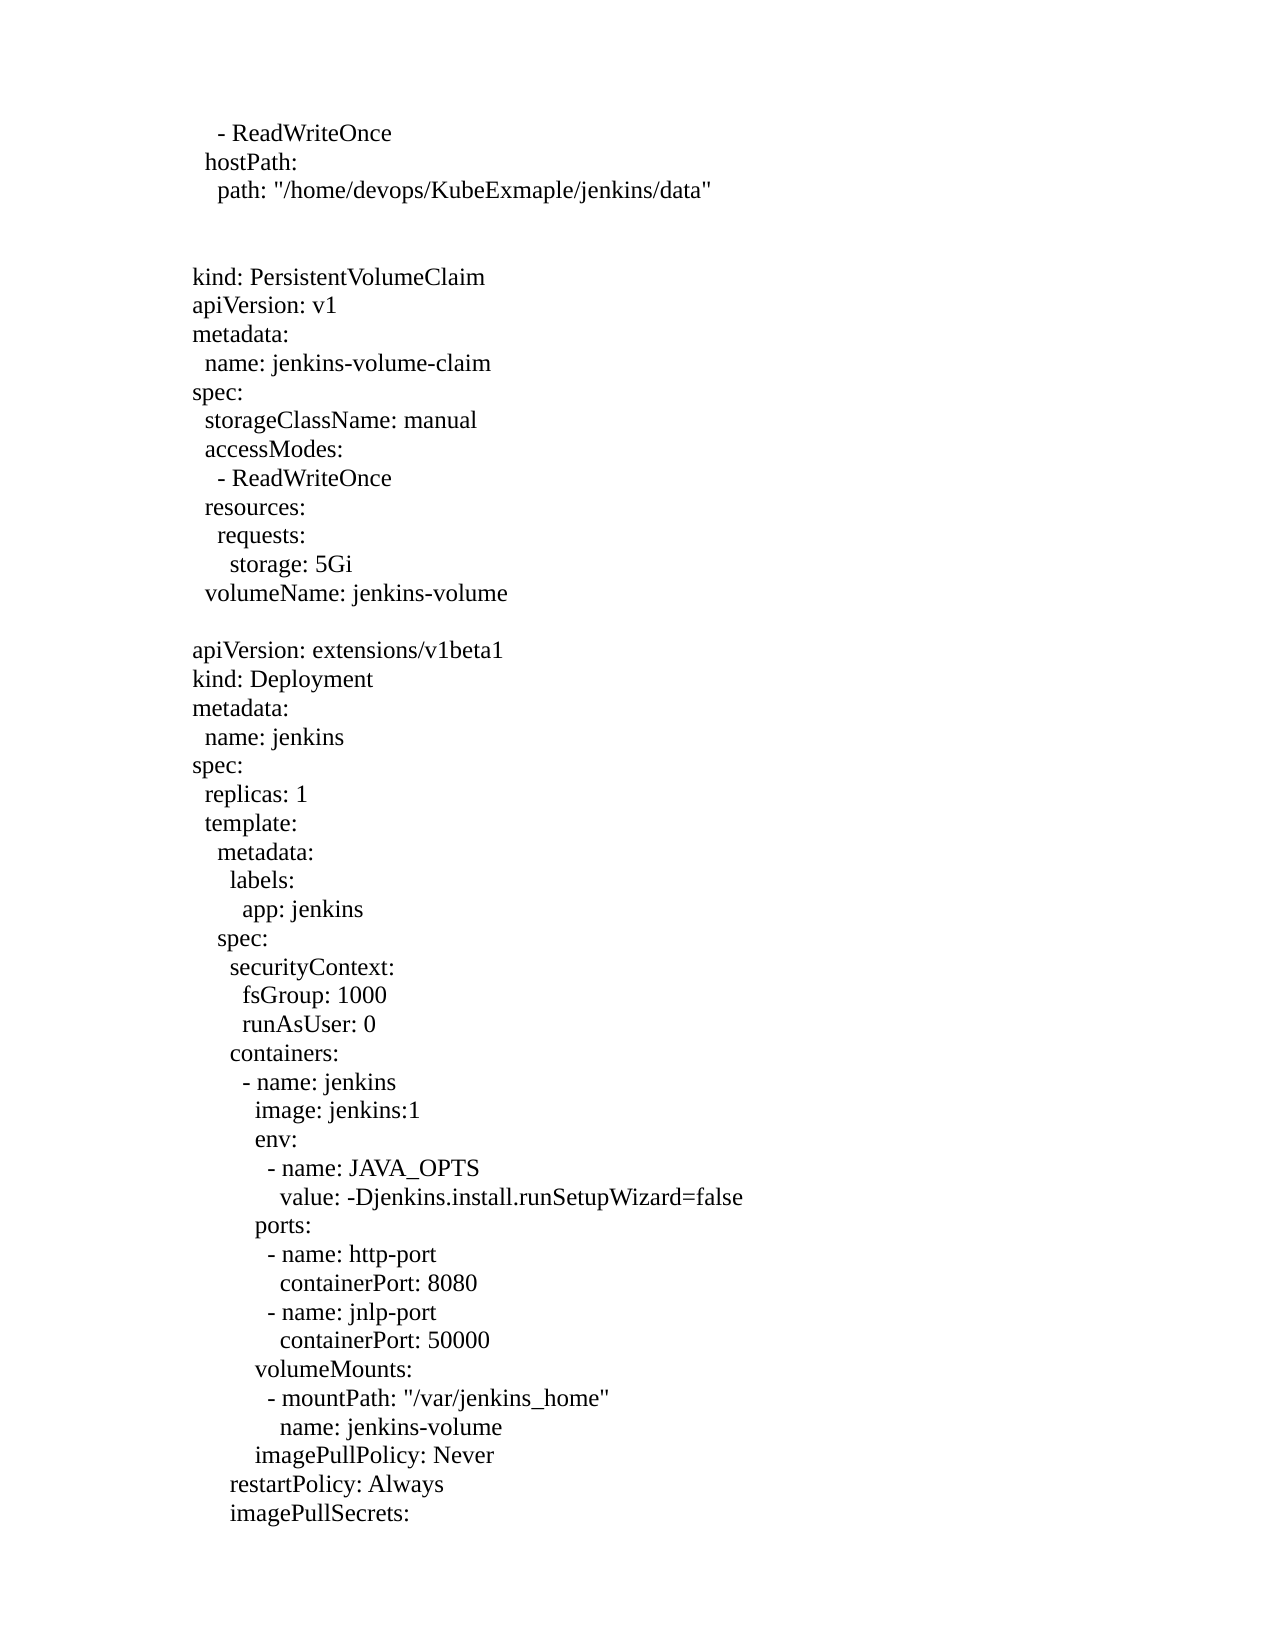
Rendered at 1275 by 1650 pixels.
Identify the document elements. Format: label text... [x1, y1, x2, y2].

text path: "/home/devops/KubeExmaple/jenkins/data" [118, 176, 1157, 204]
text accessModes: [118, 434, 1157, 463]
text apiVersion: extensions/v1beta1 [118, 636, 1157, 664]
text name: jenkins-volume-claim [118, 348, 1157, 377]
text storageClassName: manual [118, 406, 1157, 434]
text name: jenkins [118, 722, 1157, 751]
text metadata: [118, 837, 1157, 866]
text kind: Deployment [118, 664, 1157, 693]
text containerPort: 50000 [118, 1326, 1157, 1354]
text - mountPath: "/var/jenkins_home" [118, 1383, 1157, 1412]
text metadata: [118, 319, 1157, 348]
text runAsUser: 0 [118, 1009, 1157, 1038]
text containerPort: 8080 [118, 1268, 1157, 1297]
text spec: [118, 751, 1157, 779]
text spec: [118, 923, 1157, 952]
text env: [118, 1124, 1157, 1153]
text kind: PersistentVolumeClaim [118, 262, 1157, 291]
text fsGroup: 1000 [118, 981, 1157, 1009]
text restartPolicy: Always [118, 1469, 1157, 1498]
text imagePullSecrets: [118, 1498, 1157, 1527]
text securityContext: [118, 952, 1157, 981]
text - ReadWriteOnce [118, 118, 1157, 147]
text labels: [118, 866, 1157, 894]
text storage: 5Gi [118, 549, 1157, 578]
text spec: [118, 377, 1157, 406]
text hostPath: [118, 147, 1157, 176]
text app: jenkins [118, 894, 1157, 923]
text - name: http-port [118, 1239, 1157, 1268]
text imagePullPolicy: Never [118, 1441, 1157, 1469]
text - name: JAVA_OPTS [118, 1153, 1157, 1182]
text template: [118, 808, 1157, 837]
text apiVersion: v1 [118, 291, 1157, 319]
text volumeMounts: [118, 1354, 1157, 1383]
text volumeName: jenkins-volume [118, 578, 1157, 607]
text containers: [118, 1038, 1157, 1067]
text replicas: 1 [118, 779, 1157, 808]
text image: jenkins:1 [118, 1096, 1157, 1124]
text name: jenkins-volume [118, 1412, 1157, 1441]
text metadata: [118, 693, 1157, 722]
text requests: [118, 521, 1157, 549]
text - name: jenkins [118, 1067, 1157, 1096]
text - ReadWriteOnce [118, 463, 1157, 492]
text ports: [118, 1211, 1157, 1239]
text - name: jnlp-port [118, 1297, 1157, 1326]
text value: -Djenkins.install.runSetupWizard=false [118, 1182, 1157, 1211]
text resources: [118, 492, 1157, 521]
